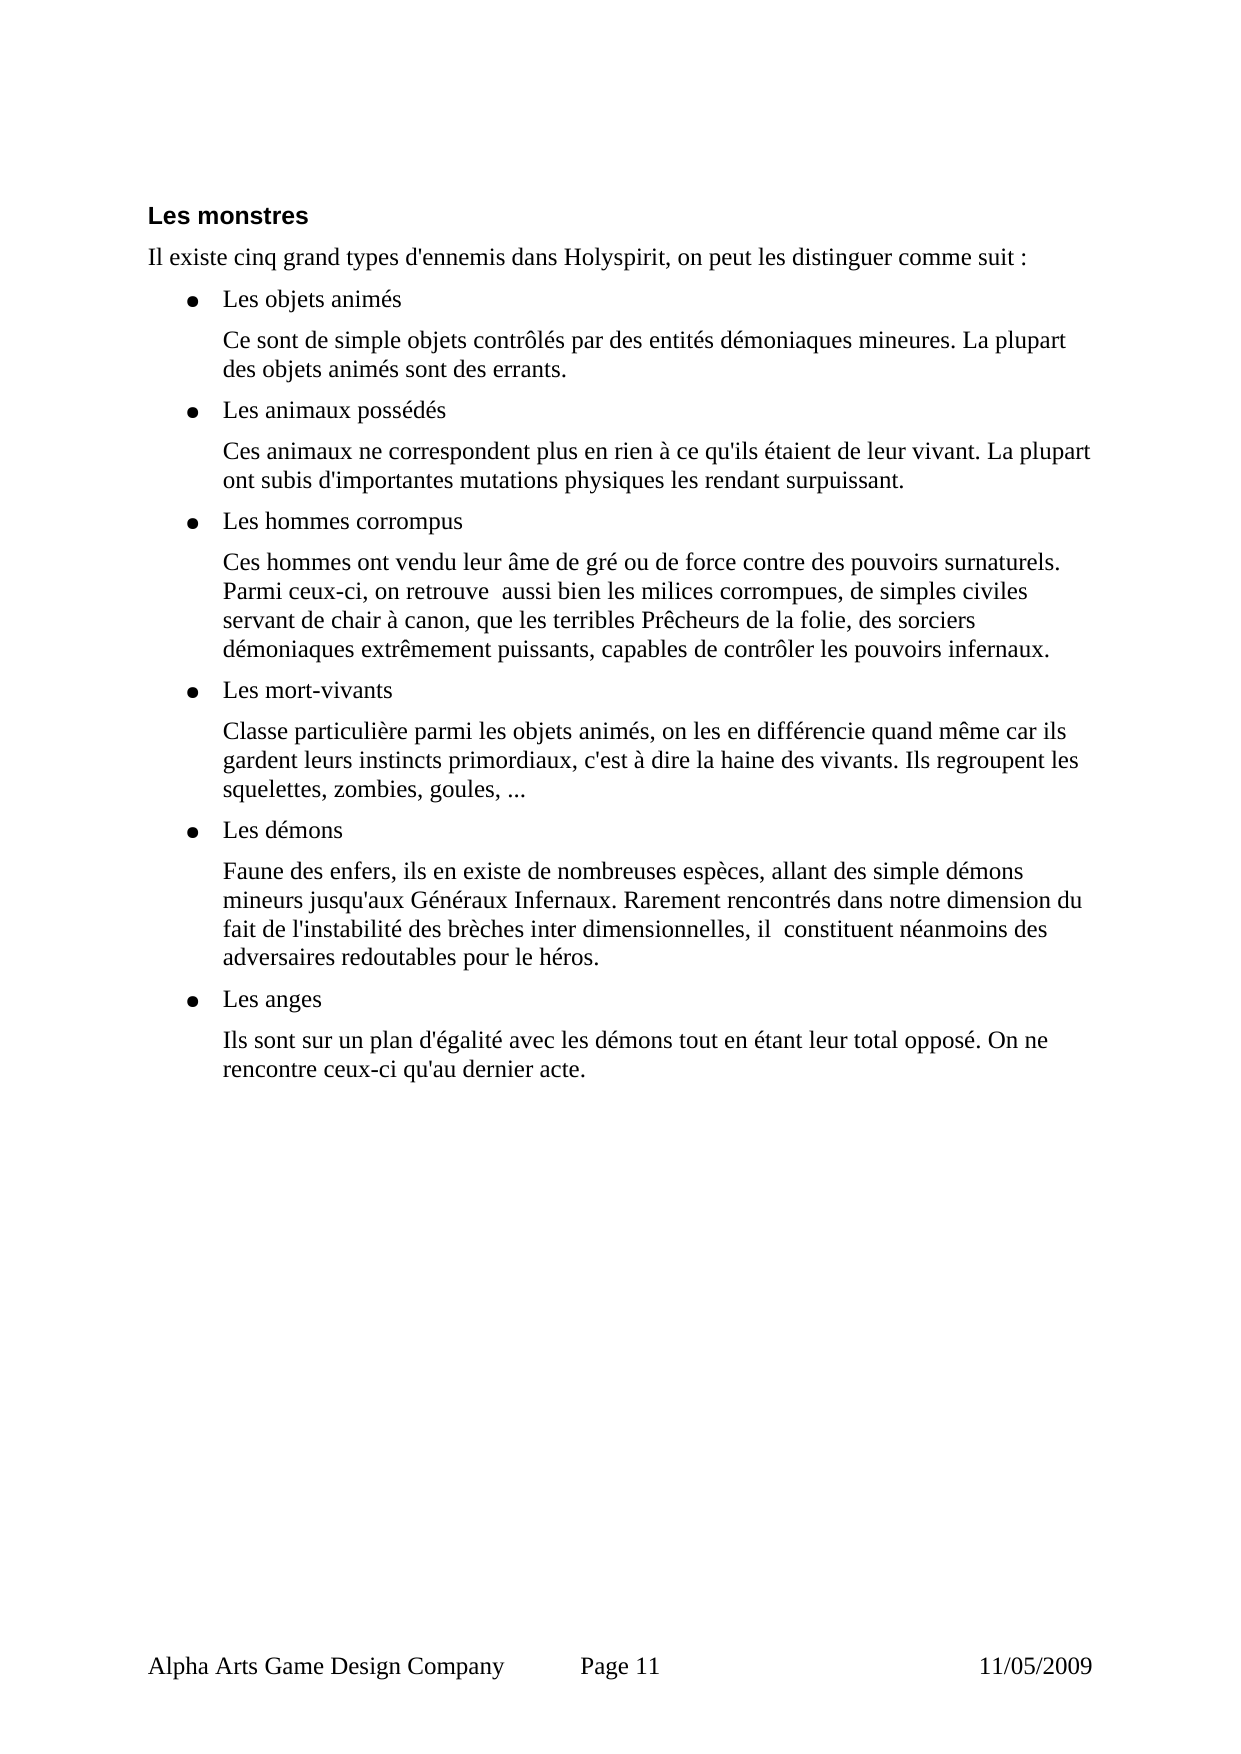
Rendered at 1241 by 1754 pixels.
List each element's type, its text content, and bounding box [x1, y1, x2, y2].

list Les objets animés [185, 284, 1092, 312]
list Les démons [185, 815, 1092, 844]
list Faune des enfers, ils en existe de nombreuses espèces, allant des simple démons mineurs jusqu'aux Généraux Infernaux. Rarement rencontrés dans notre dimension du fait de l'instabilité des brèches inter dimensionnelles, il constituent néanmoins des adversaires redoutables pour le héros. [185, 856, 1092, 971]
list Les anges [185, 984, 1092, 1012]
list Ils sont sur un plan d'égalité avec les démons tout en étant leur total opposé. On ne rencontre ceux-ci qu'au dernier acte. [185, 1025, 1092, 1082]
list Les mort-vivants [185, 675, 1092, 704]
list Classe particulière parmi les objets animés, on les en différencie quand même car ils gardent leurs instincts primordiaux, c'est à dire la haine des vivants. Ils regroupent les squelettes, zombies, goules, ... [185, 716, 1092, 802]
list Les hommes corrompus [185, 506, 1092, 535]
list Ce sont de simple objets contrôlés par des entités démoniaques mineures. La plupart des objets animés sont des errants. [185, 325, 1092, 382]
text Il existe cinq grand types d'ennemis dans Holyspirit, on peut les distinguer comme suit : [148, 242, 1092, 271]
list Ces hommes ont vendu leur âme de gré ou de force contre des pouvoirs surnaturels. Parmi ceux-ci, on retrouve aussi bien les milices corrompues, de simples civiles servant de chair à canon, que les terribles Prêcheurs de la folie, des sorciers démoniaques extrêmement puissants, capables de contrôler les pouvoirs infernaux. [185, 547, 1092, 662]
list Les animaux possédés [185, 395, 1092, 424]
subtitle Les monstres [148, 201, 1092, 230]
list Ces animaux ne correspondent plus en rien à ce qu'ils étaient de leur vivant. La plupart ont subis d'importantes mutations physiques les rendant surpuissant. [185, 436, 1092, 494]
